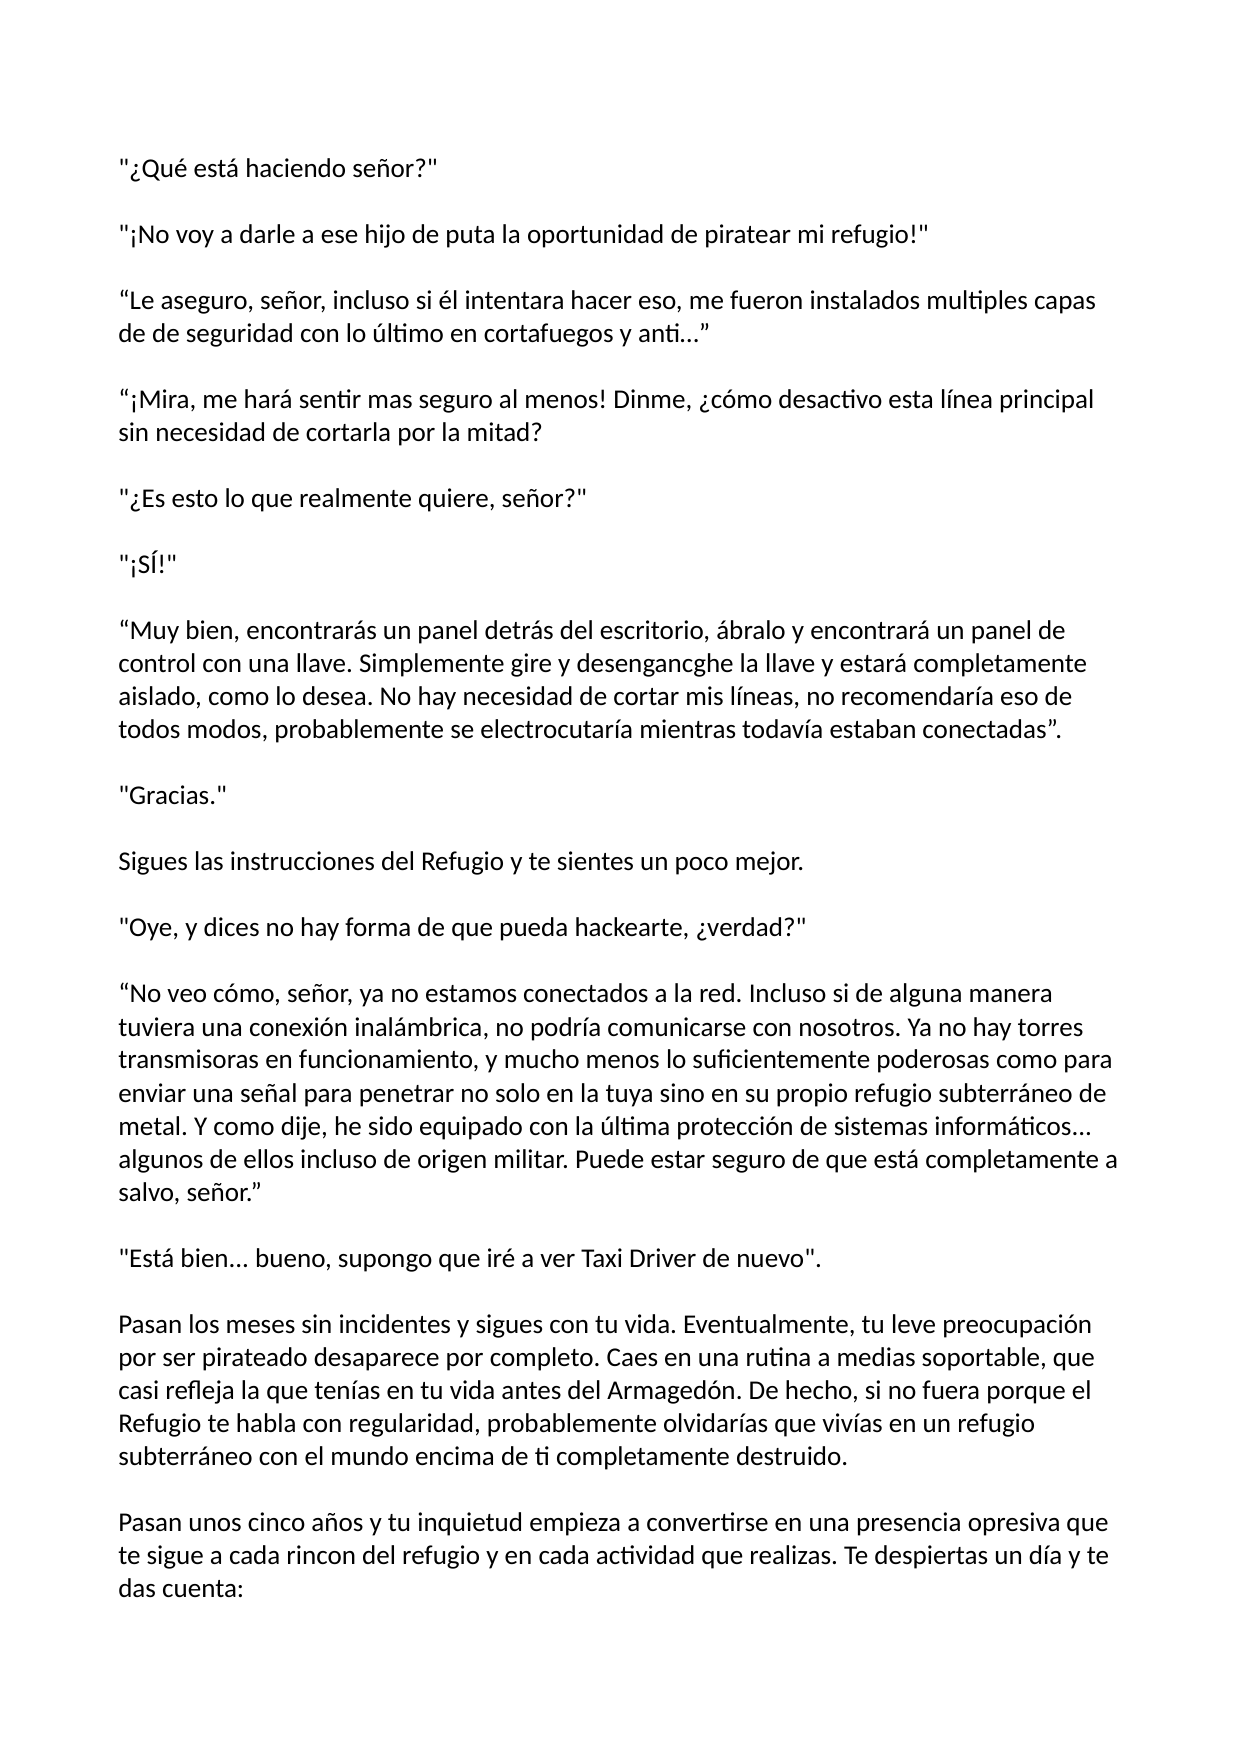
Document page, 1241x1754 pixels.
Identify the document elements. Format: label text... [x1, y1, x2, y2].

text "¡SÍ!" [118, 547, 1122, 580]
text "¡No voy a darle a ese hijo de puta la oportunidad de piratear mi refugio!" [118, 217, 1122, 250]
text Pasan los meses sin incidentes y sigues con tu vida. Eventualmente, tu leve preocupación por ser pirateado desaparece por completo. Caes en una rutina a medias soportable, que casi refleja la que tenías en tu vida antes del Armagedón. De hecho, si no fuera porque el Refugio te habla con regularidad, probablemente olvidarías que vivías en un refugio subterráneo con el mundo encima de ti completamente destruido. [118, 1307, 1122, 1472]
text “Muy bien, encontrarás un panel detrás del escritorio, ábralo y encontrará un panel de control con una llave. Simplemente gire y desengancghe la llave y estará completamente aislado, como lo desea. No hay necesidad de cortar mis líneas, no recomendaría eso de todos modos, probablemente se electrocutaría mientras todavía estaban conectadas”. [118, 613, 1122, 746]
text “No veo cómo, señor, ya no estamos conectados a la red. Incluso si de alguna manera tuviera una conexión inalámbrica, no podría comunicarse con nosotros. Ya no hay torres transmisoras en funcionamiento, y mucho menos lo suficientemente poderosas como para enviar una señal para penetrar no solo en la tuya sino en su propio refugio subterráneo de metal. Y como dije, he sido equipado con la última protección de sistemas informáticos... algunos de ellos incluso de origen militar. Puede estar seguro de que está completamente a salvo, señor.” [118, 977, 1122, 1208]
text Sigues las instrucciones del Refugio y te sientes un poco mejor. [118, 844, 1122, 878]
text “¡Mira, me hará sentir mas seguro al menos! Dinme, ¿cómo desactivo esta línea principal sin necesidad de cortarla por la mitad? [118, 382, 1122, 448]
text Pasan unos cinco años y tu inquietud empieza a convertirse en una presencia opresiva que te sigue a cada rincon del refugio y en cada actividad que realizas. Te despiertas un día y te das cuenta: [118, 1505, 1122, 1604]
text "Gracias." [118, 778, 1122, 812]
text "Oye, y dices no hay forma de que pueda hackearte, ¿verdad?" [118, 911, 1122, 944]
text "¿Qué está haciendo señor?" [118, 151, 1122, 184]
text "¿Es esto lo que realmente quiere, señor?" [118, 481, 1122, 514]
text "Está bien... bueno, supongo que iré a ver Taxi Driver de nuevo". [118, 1241, 1122, 1274]
text “Le aseguro, señor, incluso si él intentara hacer eso, me fueron instalados multiples capas de de seguridad con lo último en cortafuegos y anti…” [118, 283, 1122, 349]
